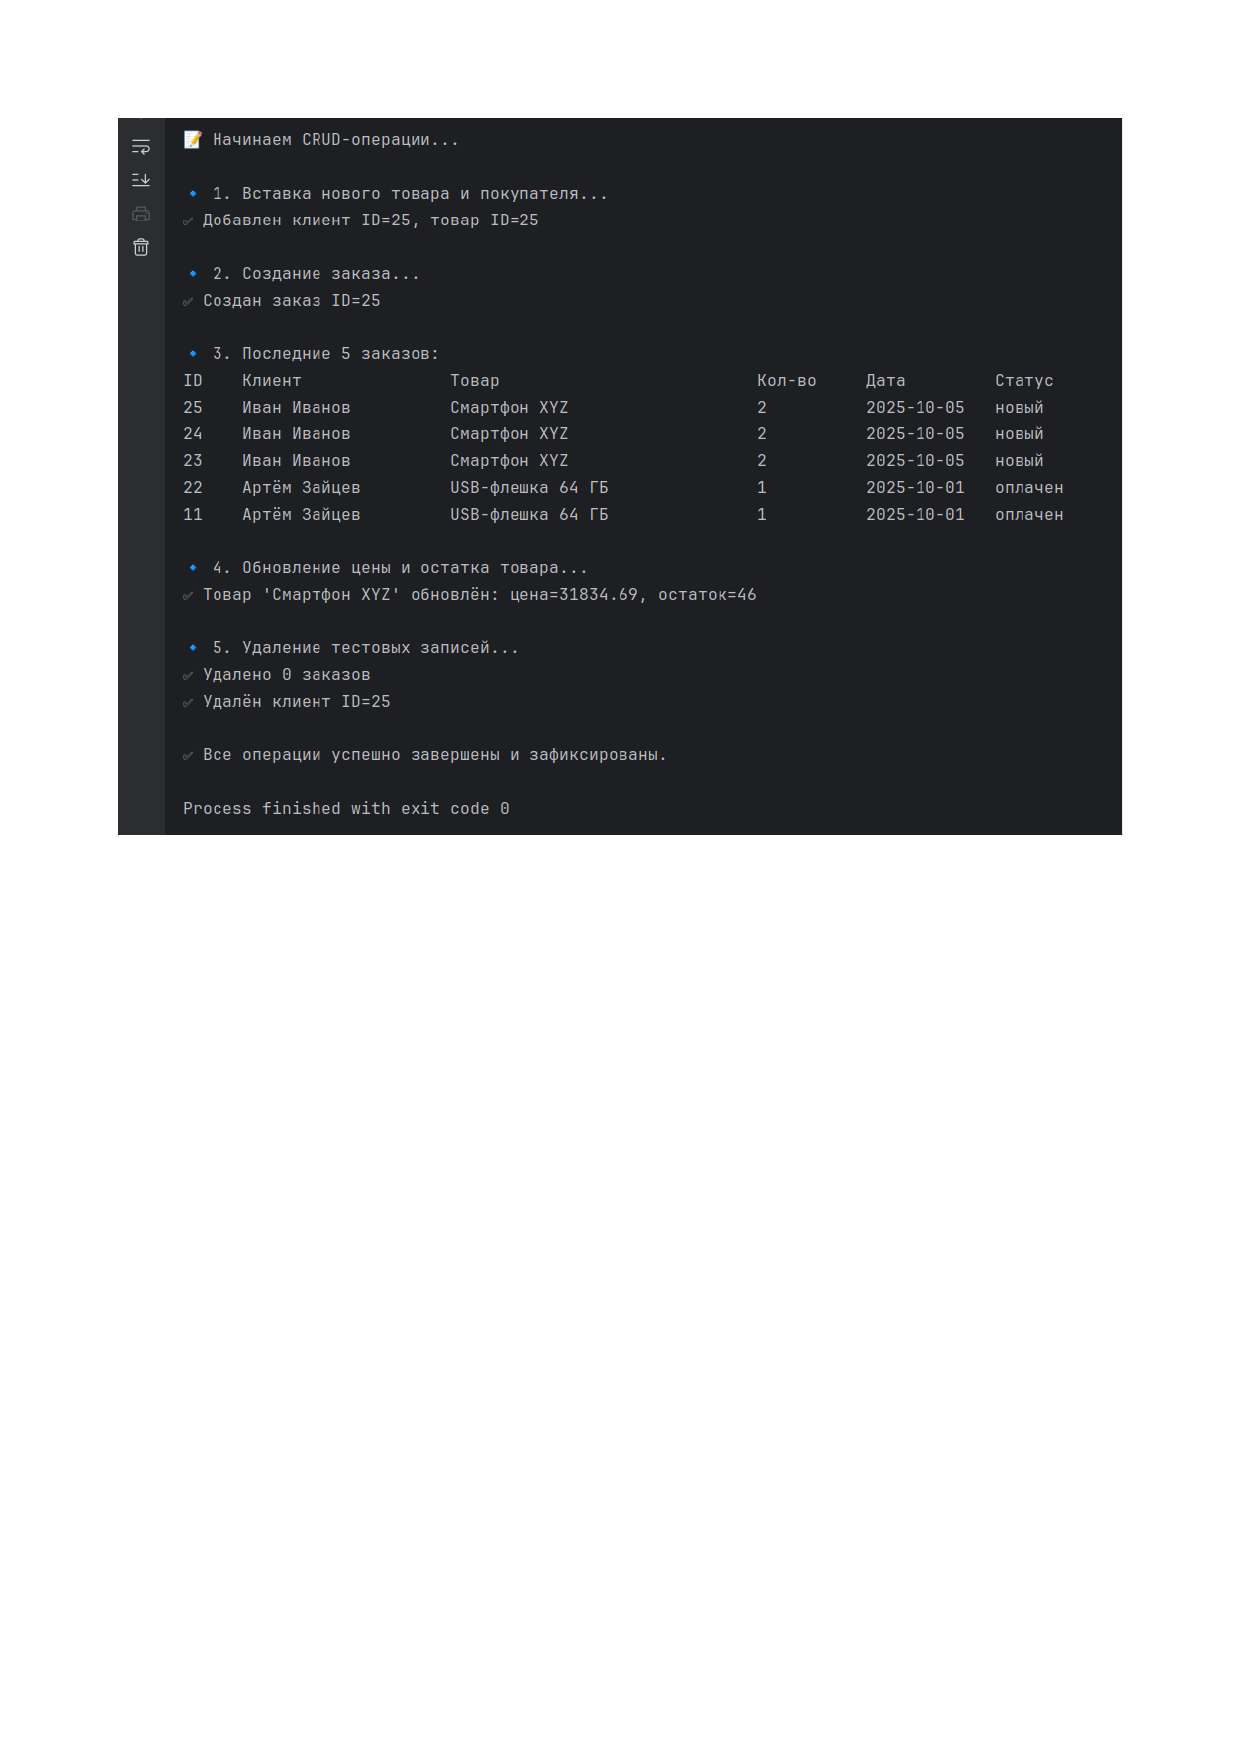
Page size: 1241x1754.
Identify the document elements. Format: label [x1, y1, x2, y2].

picture [118, 118, 1123, 835]
